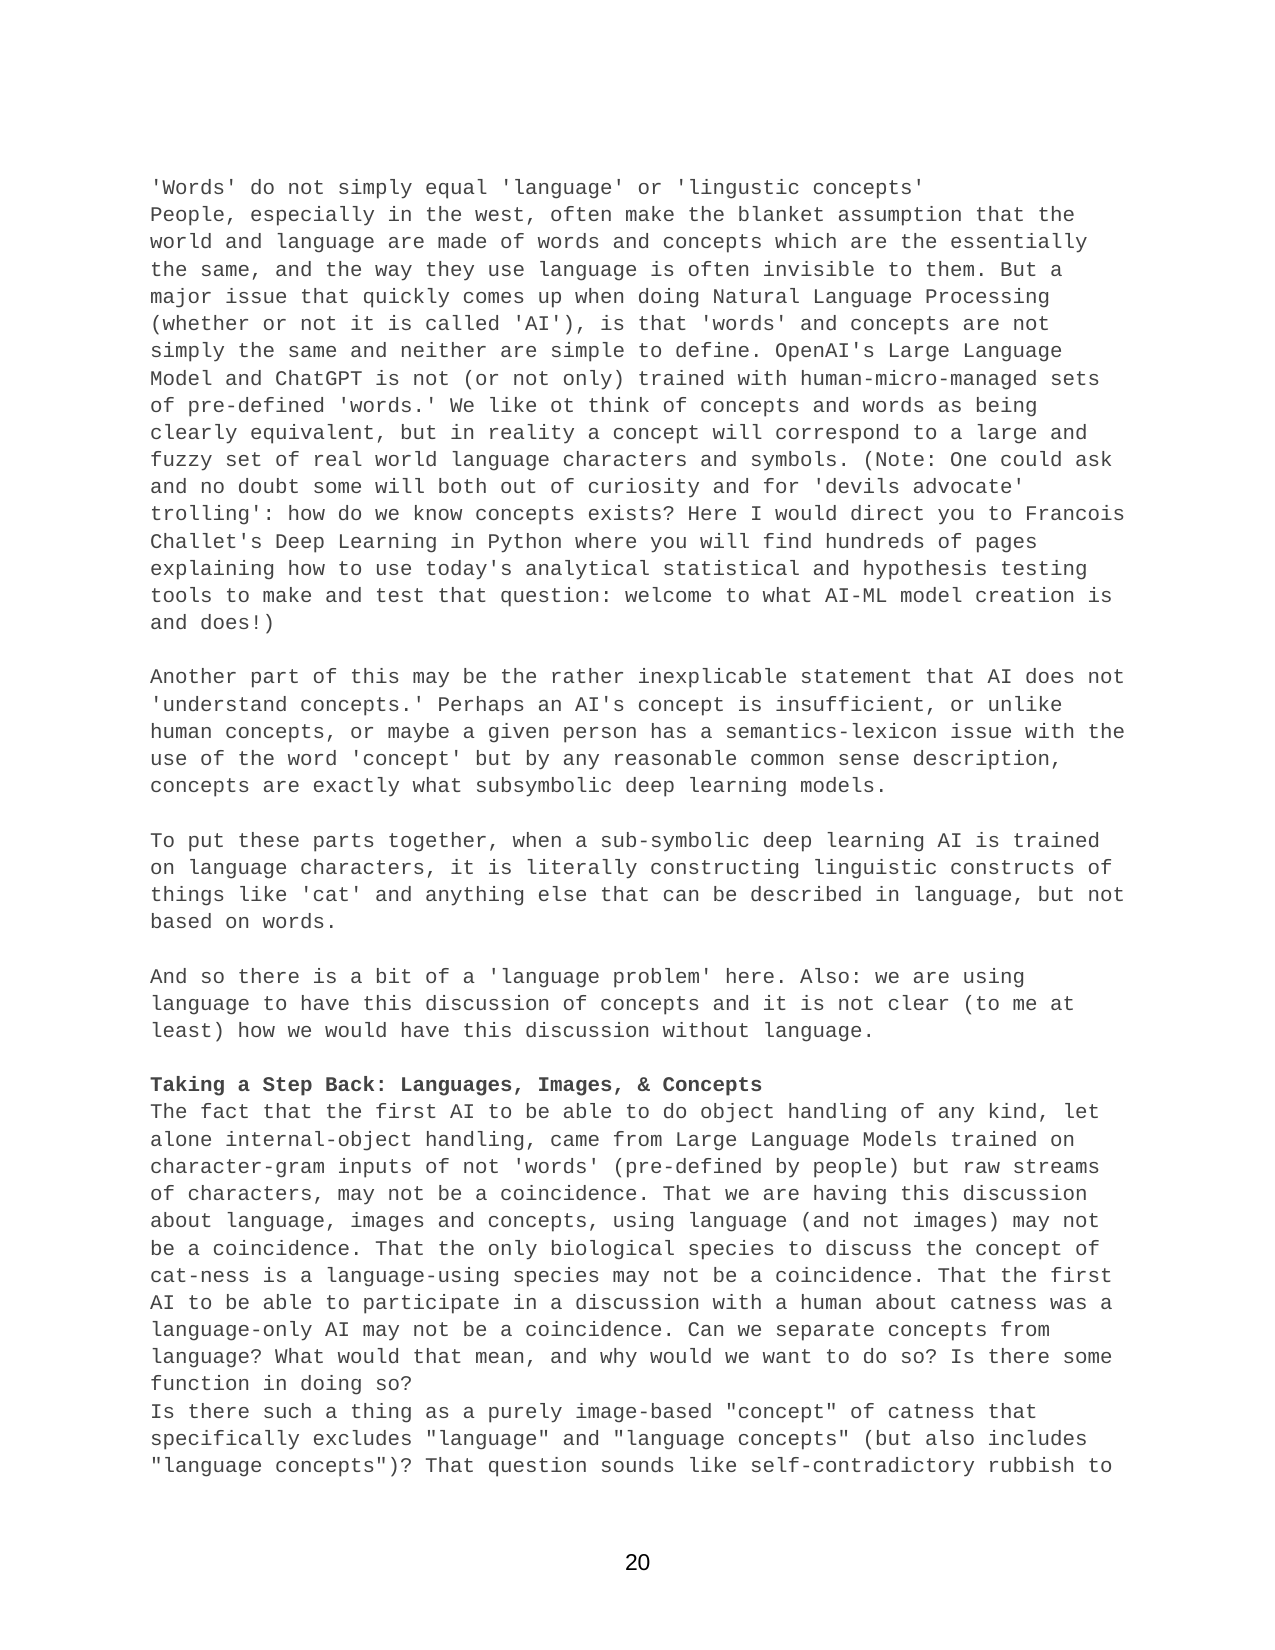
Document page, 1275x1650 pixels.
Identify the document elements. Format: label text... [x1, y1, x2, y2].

text Taking a Step Back: Languages, Images, & Concepts [150, 1074, 1125, 1098]
text The fact that the first AI to be able to do object handling of any kind, let alone internal-object handling, came from Large Language Models trained on character-gram inputs of not 'words' (pre-defined by people) but raw streams of characters, may not be a coincidence. That we are having this discussion about language, images and concepts, using language (and not images) may not be a coincidence. That the only biological species to discuss the concept of cat-ness is a language-using species may not be a coincidence. That the first AI to be able to participate in a discussion with a human about catness was a language-only AI may not be a coincidence. Can we separate concepts from language? What would that mean, and why would we want to do so? Is there some function in doing so? [150, 1102, 1125, 1397]
text Another part of this may be the rather inexplicable statement that AI does not 'understand concepts.' Perhaps an AI's concept is insufficient, or unlike human concepts, or maybe a given person has a semantics-lexicon issue with the use of the word 'concept' but by any reasonable common sense description, concepts are exactly what subsymbolic deep learning models. [150, 667, 1125, 799]
text 'Words' do not simply equal 'language' or 'lingustic concepts' [150, 177, 1125, 201]
text To put these parts together, when a sub-symbolic deep learning AI is trained on language characters, it is literally constructing linguistic constructs of things like 'cat' and anything else that can be described in language, but not based on words. [150, 830, 1125, 935]
text And so there is a bit of a 'language problem' here. Also: we are using language to have this discussion of concepts and it is not clear (to me at least) how we would have this discussion without language. [150, 966, 1125, 1044]
text People, especially in the west, often make the blanket assumption that the world and language are made of words and concepts which are the essentially the same, and the way they use language is often invisible to them. But a major issue that quickly comes up when doing Natural Language Processing (whether or not it is called 'AI'), is that 'words' and concepts are not simply the same and neither are simple to define. OpenAI's Large Language Model and ChatGPT is not (or not only) trained with human-micro-managed sets of pre-defined 'words.' We like ot think of concepts and words as being clearly equivalent, but in reality a concept will correspond to a large and fuzzy set of real world language characters and symbols. (Note: One could ask and no doubt some will both out of curiosity and for 'devils advocate' trolling': how do we know concepts exists? Here I would direct you to Francois Challet's Deep Learning in Python where you will find hundreds of pages explaining how to use today's analytical statistical and hypothesis testing tools to make and test that question: welcome to what AI-ML model creation is and does!) [150, 204, 1125, 636]
text Is there such a thing as a purely image-based "concept" of catness that specifically excludes "language" and "language concepts" (but also includes "language concepts")? That question sounds like self-contradictory rubbish to [150, 1401, 1125, 1479]
